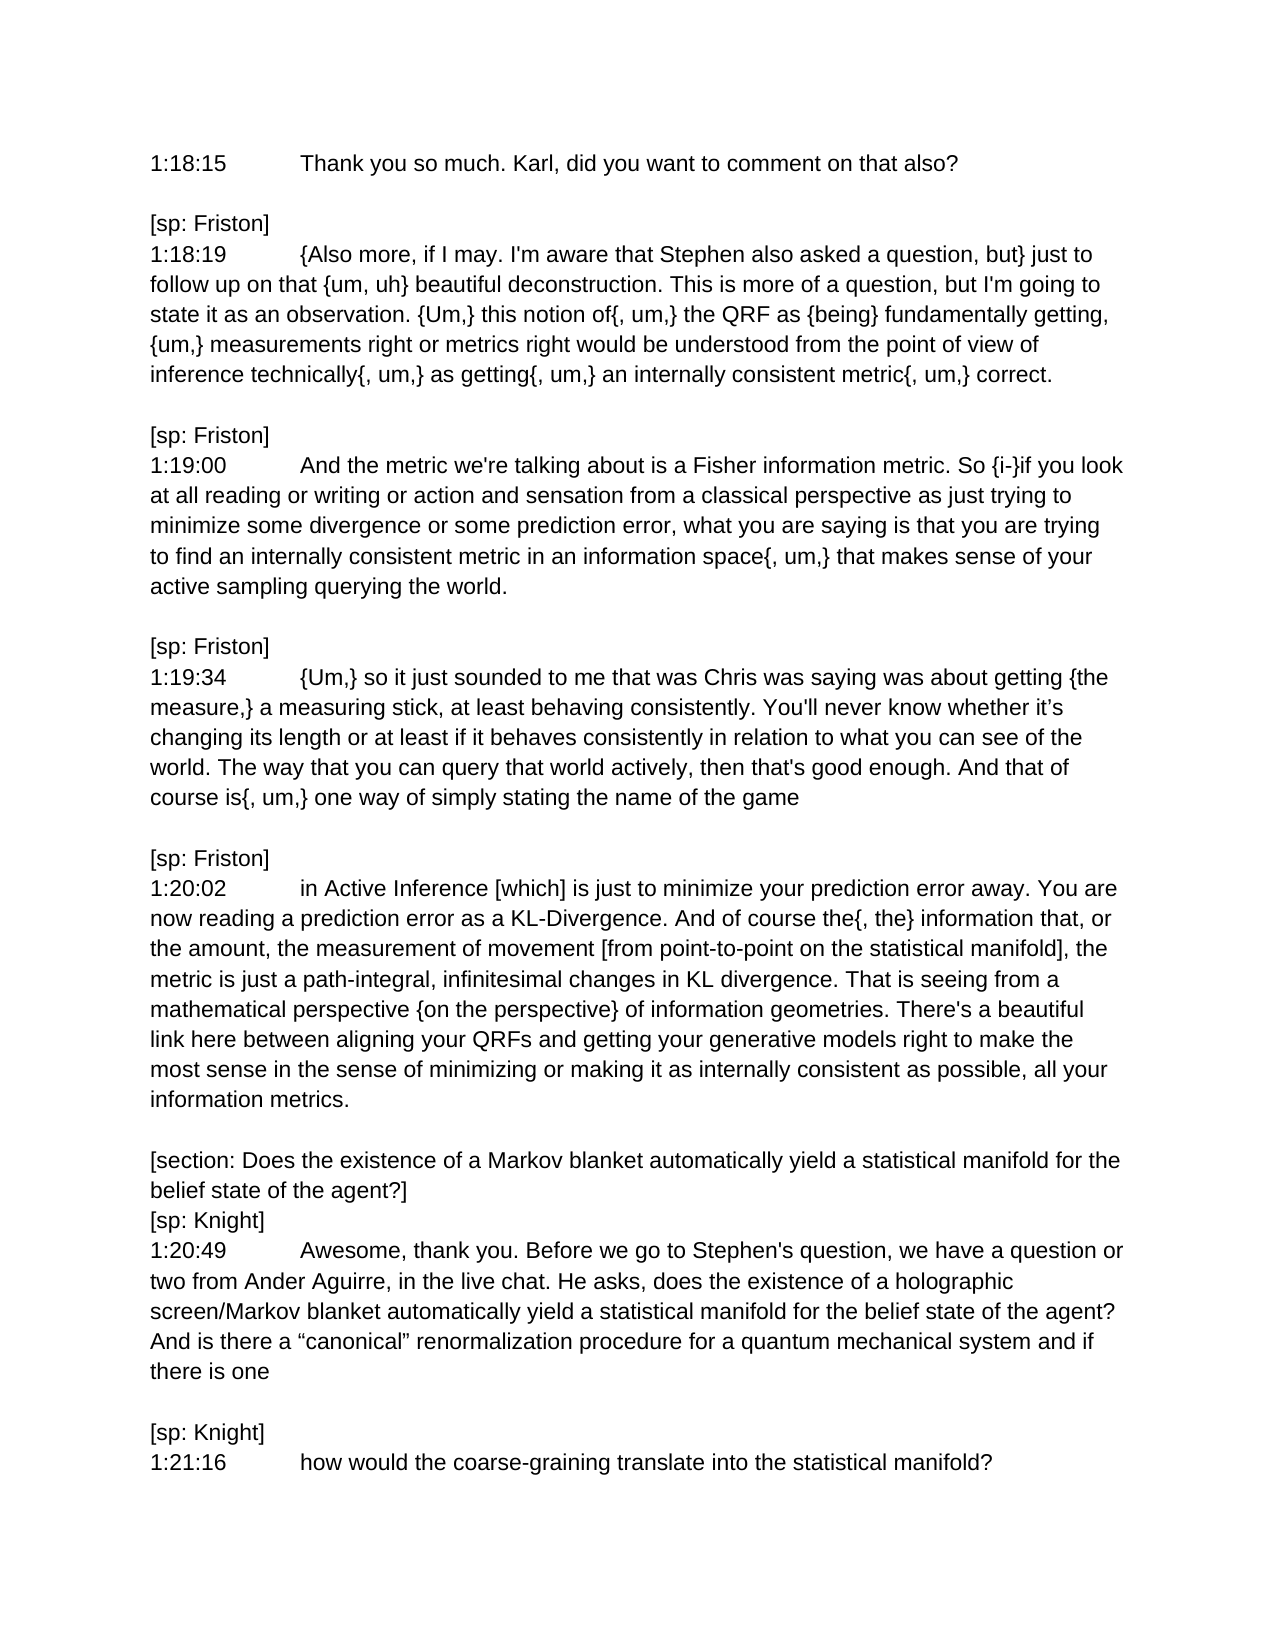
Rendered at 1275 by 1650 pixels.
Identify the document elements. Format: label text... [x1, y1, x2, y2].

text [sp: Friston] [150, 845, 1125, 871]
text 1:18:19 {Also more, if I may. I'm aware that Stephen also asked a question, but} just to follow up on that {um, uh} beautiful deconstruction. This is more of a question, but I'm going to state it as an observation. {Um,} this notion of{, um,} the QRF as {being} fundamentally getting, {um,} measurements right or metrics right would be understood from the point of view of inference technically{, um,} as getting{, um,} an internally consistent metric{, um,} correct. [150, 241, 1125, 388]
text 1:20:49 Awesome, thank you. Before we go to Stephen's question, we have a question or two from Ander Aguirre, in the live chat. He asks, does the existence of a holographic screen/Markov blanket automatically yield a statistical manifold for the belief state of the agent? And is there a “canonical” renormalization procedure for a quantum mechanical system and if there is one [150, 1237, 1125, 1385]
text [sp: Knight] [150, 1419, 1125, 1445]
text [section: Does the existence of a Markov blanket automatically yield a statistical manifold for the belief state of the agent?] [150, 1147, 1125, 1203]
text [sp: Knight] [150, 1207, 1125, 1234]
text 1:19:34 {Um,} so it just sounded to me that was Chris was saying was about getting {the measure,} a measuring stick, at least behaving consistently. You'll never know whether it’s changing its length or at least if it behaves consistently in relation to what you can see of the world. The way that you can query that world actively, then that's good enough. And that of course is{, um,} one way of simply stating the name of the game [150, 663, 1125, 811]
text [sp: Friston] [150, 422, 1125, 448]
text 1:21:16 how would the coarse-graining translate into the statistical manifold? [150, 1449, 1125, 1475]
text 1:19:00 And the metric we're talking about is a Fisher information metric. So {i-}if you look at all reading or writing or action and sensation from a classical perspective as just trying to minimize some divergence or some prediction error, what you are saying is that you are trying to find an internally consistent metric in an information space{, um,} that makes sense of your active sampling querying the world. [150, 452, 1125, 599]
text 1:20:02 in Active Inference [which] is just to minimize your prediction error away. You are now reading a prediction error as a KL-Divergence. And of course the{, the} information that, or the amount, the measurement of movement [from point-to-point on the statistical manifold], the metric is just a path-integral, infinitesimal changes in KL divergence. That is seeing from a mathematical perspective {on the perspective} of information geometries. There's a beautiful link here between aligning your QRFs and getting your generative models right to make the most sense in the sense of minimizing or making it as internally consistent as possible, all your information metrics. [150, 875, 1125, 1113]
text 1:18:15 Thank you so much. Karl, did you want to comment on that also? [150, 150, 1125, 176]
text [sp: Friston] [150, 633, 1125, 660]
text [sp: Friston] [150, 210, 1125, 237]
